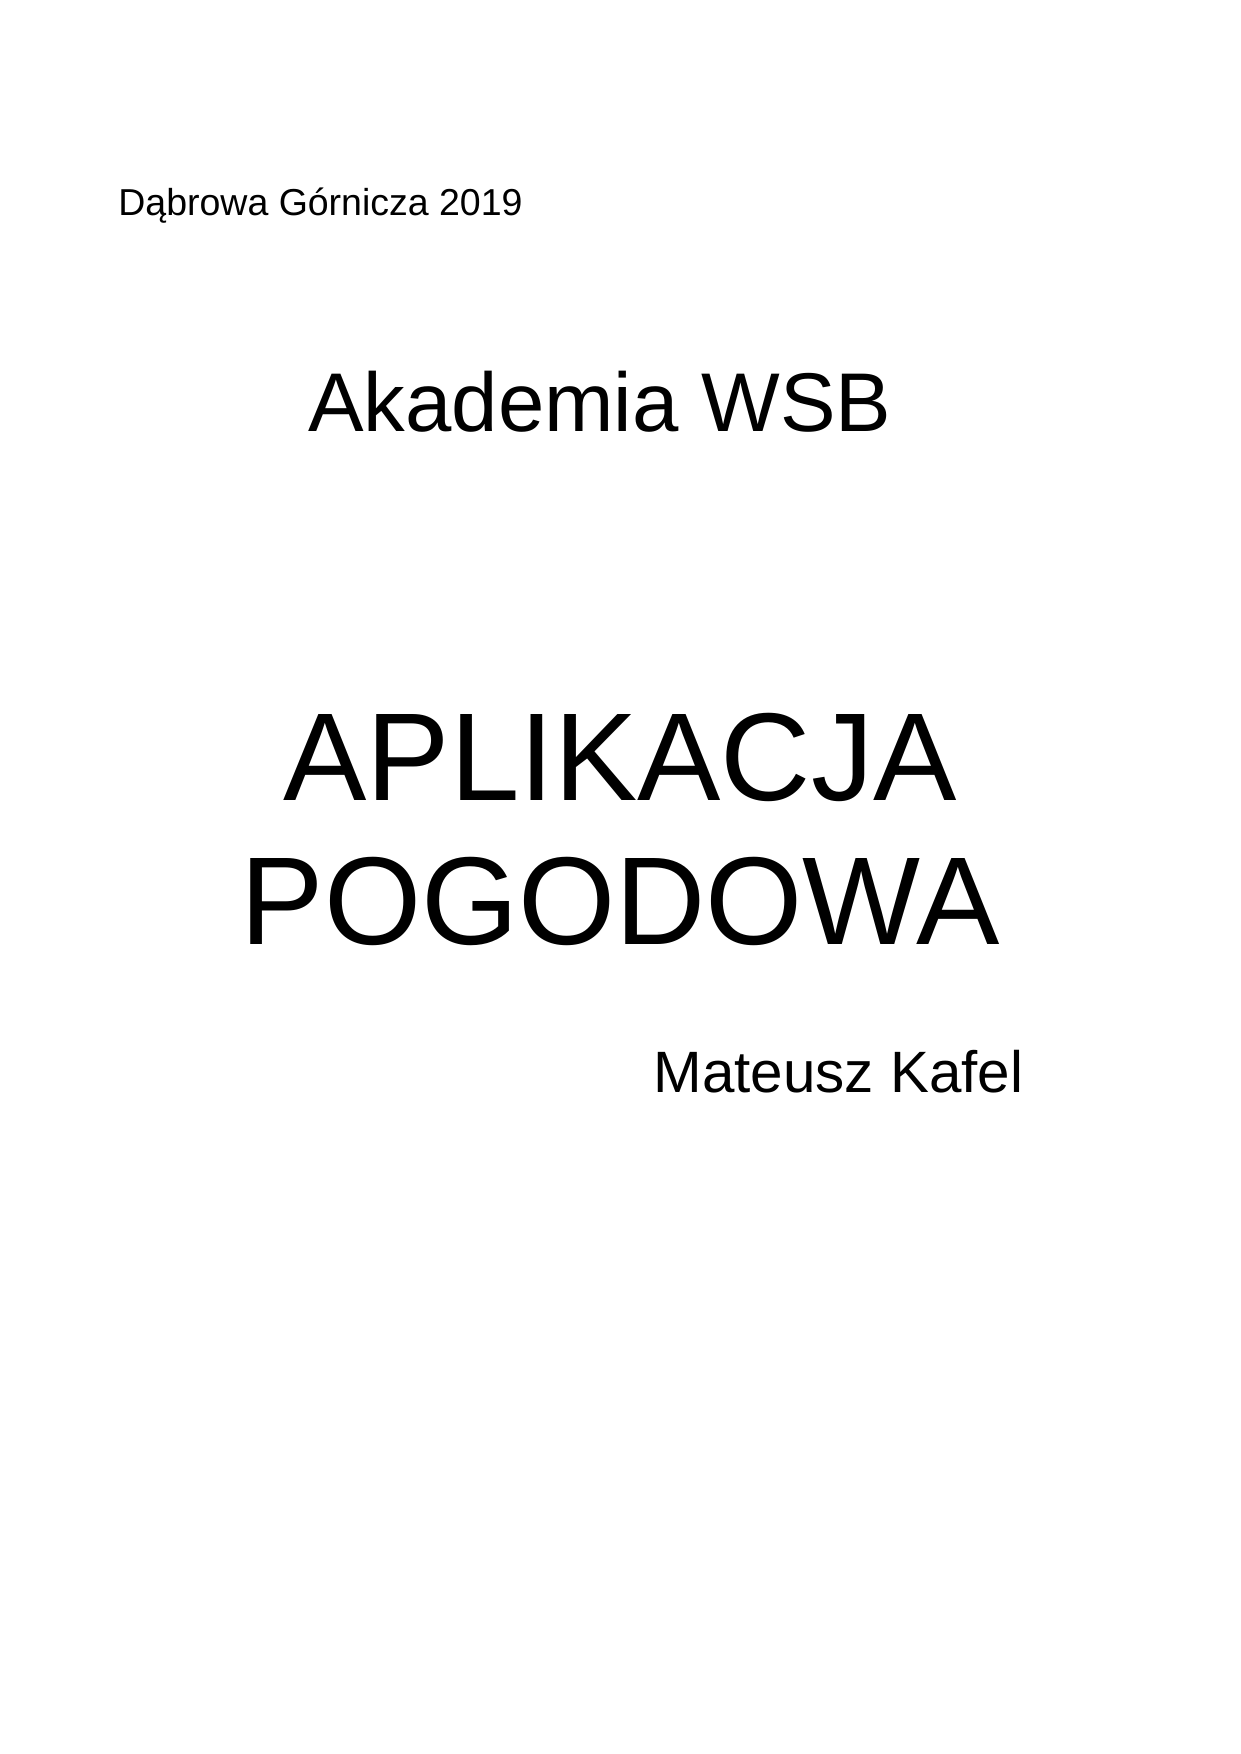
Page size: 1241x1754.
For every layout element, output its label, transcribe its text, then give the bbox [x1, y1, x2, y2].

text Mateusz Kafel [118, 1038, 1122, 1105]
text Akademia WSB [118, 353, 1122, 449]
text APLIKACJA POGODOWA [118, 683, 1122, 971]
text Dąbrowa Górnicza 2019 [118, 180, 1122, 223]
